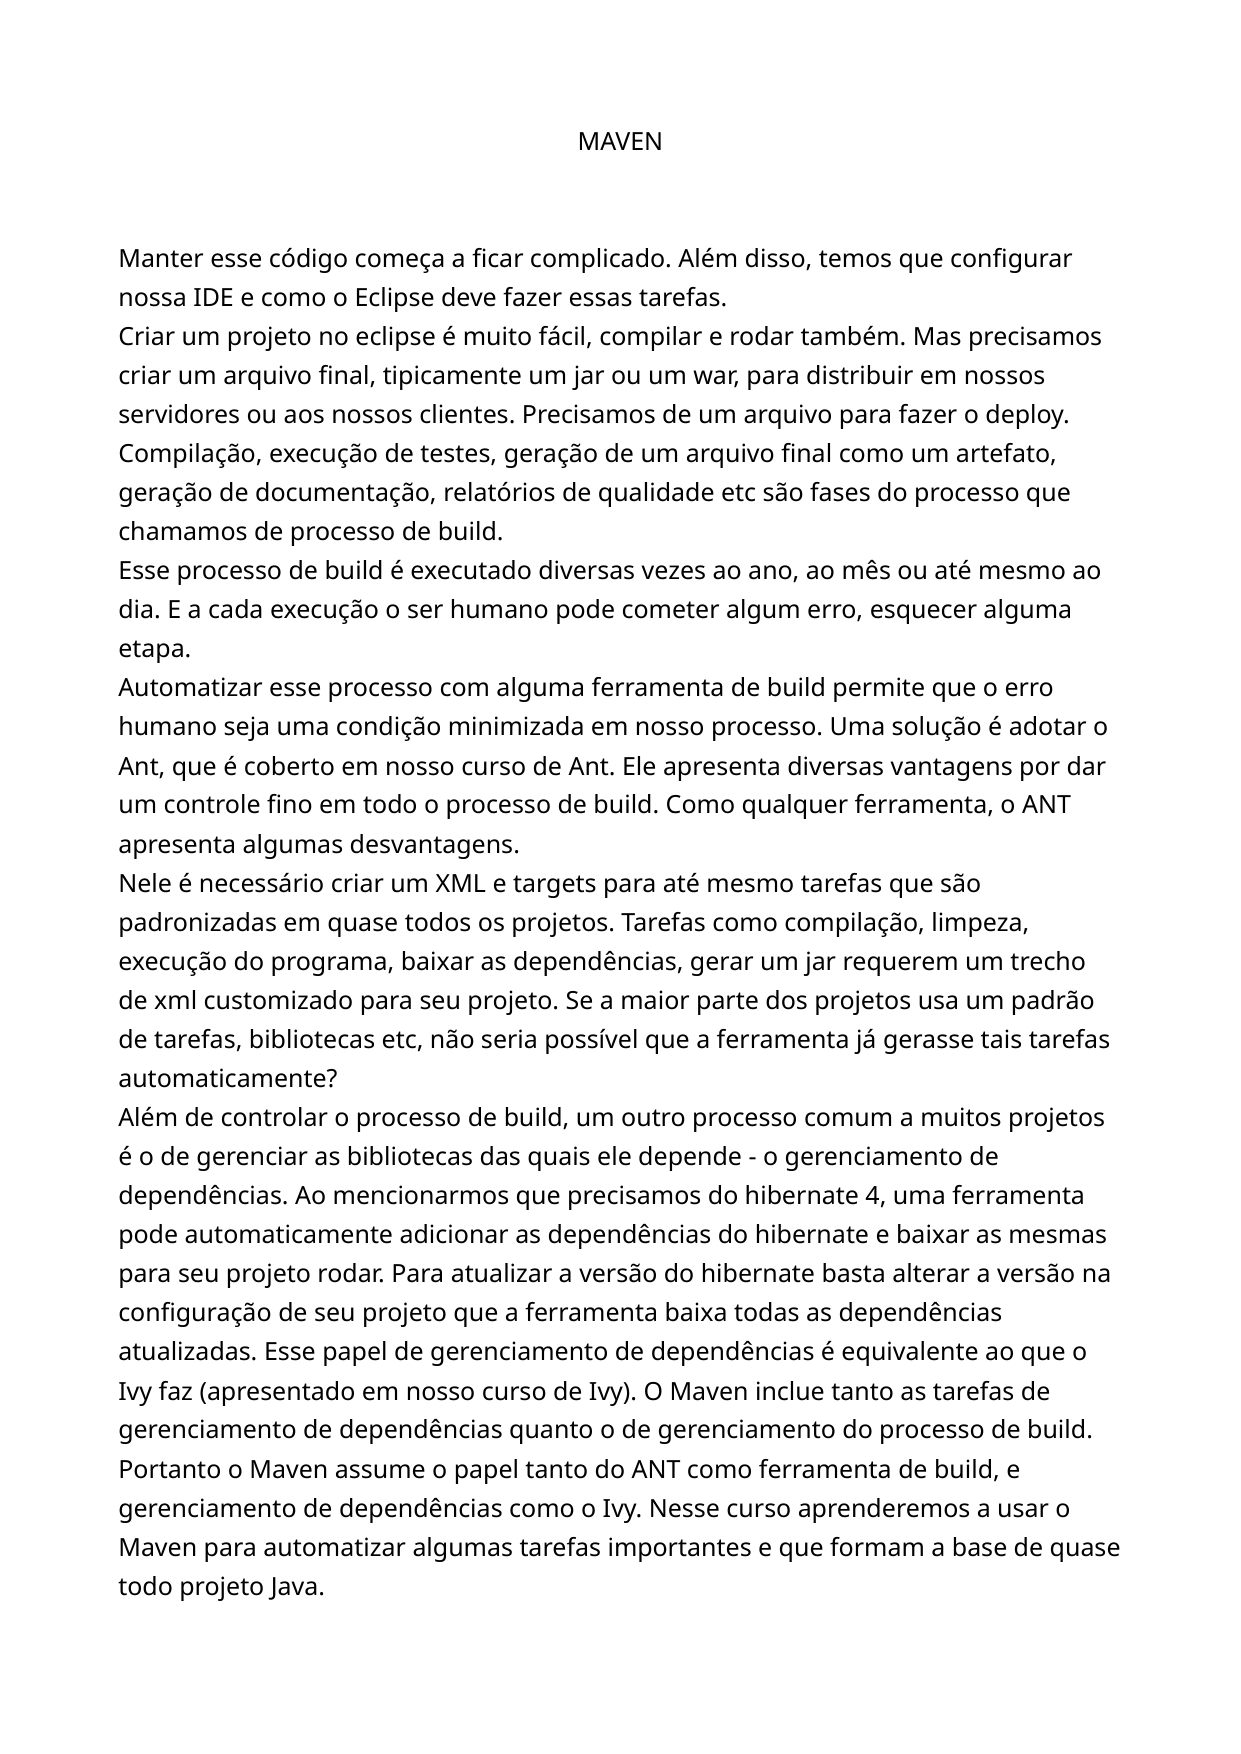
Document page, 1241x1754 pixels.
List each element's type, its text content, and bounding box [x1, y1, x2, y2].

text Automatizar esse processo com alguma ferramenta de build permite que o erro humano seja uma condição minimizada em nosso processo. Uma solução é adotar o Ant, que é coberto em nosso curso de Ant. Ele apresenta diversas vantagens por dar um controle fino em todo o processo de build. Como qualquer ferramenta, o ANT apresenta algumas desvantagens. [118, 665, 1122, 860]
text Nele é necessário criar um XML e targets para até mesmo tarefas que são padronizadas em quase todos os projetos. Tarefas como compilação, limpeza, execução do programa, baixar as dependências, gerar um jar requerem um trecho de xml customizado para seu projeto. Se a maior parte dos projetos usa um padrão de tarefas, bibliotecas etc, não seria possível que a ferramenta já gerasse tais tarefas automaticamente? [118, 860, 1122, 1095]
text Esse processo de build é executado diversas vezes ao ano, ao mês ou até mesmo ao dia. E a cada execução o ser humano pode cometer algum erro, esquecer alguma etapa. [118, 548, 1122, 665]
text Além de controlar o processo de build, um outro processo comum a muitos projetos é o de gerenciar as bibliotecas das quais ele depende - o gerenciamento de dependências. Ao mencionarmos que precisamos do hibernate 4, uma ferramenta pode automaticamente adicionar as dependências do hibernate e baixar as mesmas para seu projeto rodar. Para atualizar a versão do hibernate basta alterar a versão na configuração de seu projeto que a ferramenta baixa todas as dependências atualizadas. Esse papel de gerenciamento de dependências é equivalente ao que o Ivy faz (apresentado em nosso curso de Ivy). O Maven inclue tanto as tarefas de gerenciamento de dependências quanto o de gerenciamento do processo de build. [118, 1095, 1122, 1446]
text Manter esse código começa a ficar complicado. Além disso, temos que configurar nossa IDE e como o Eclipse deve fazer essas tarefas. [118, 235, 1122, 313]
text Criar um projeto no eclipse é muito fácil, compilar e rodar também. Mas precisamos criar um arquivo final, tipicamente um jar ou um war, para distribuir em nossos servidores ou aos nossos clientes. Precisamos de um arquivo para fazer o deploy. Compilação, execução de testes, geração de um arquivo final como um artefato, geração de documentação, relatórios de qualidade etc são fases do processo que chamamos de processo de build. [118, 313, 1122, 548]
text MAVEN [118, 118, 1122, 157]
text Portanto o Maven assume o papel tanto do ANT como ferramenta de build, e gerenciamento de dependências como o Ivy. Nesse curso aprenderemos a usar o Maven para automatizar algumas tarefas importantes e que formam a base de quase todo projeto Java. [118, 1446, 1122, 1602]
